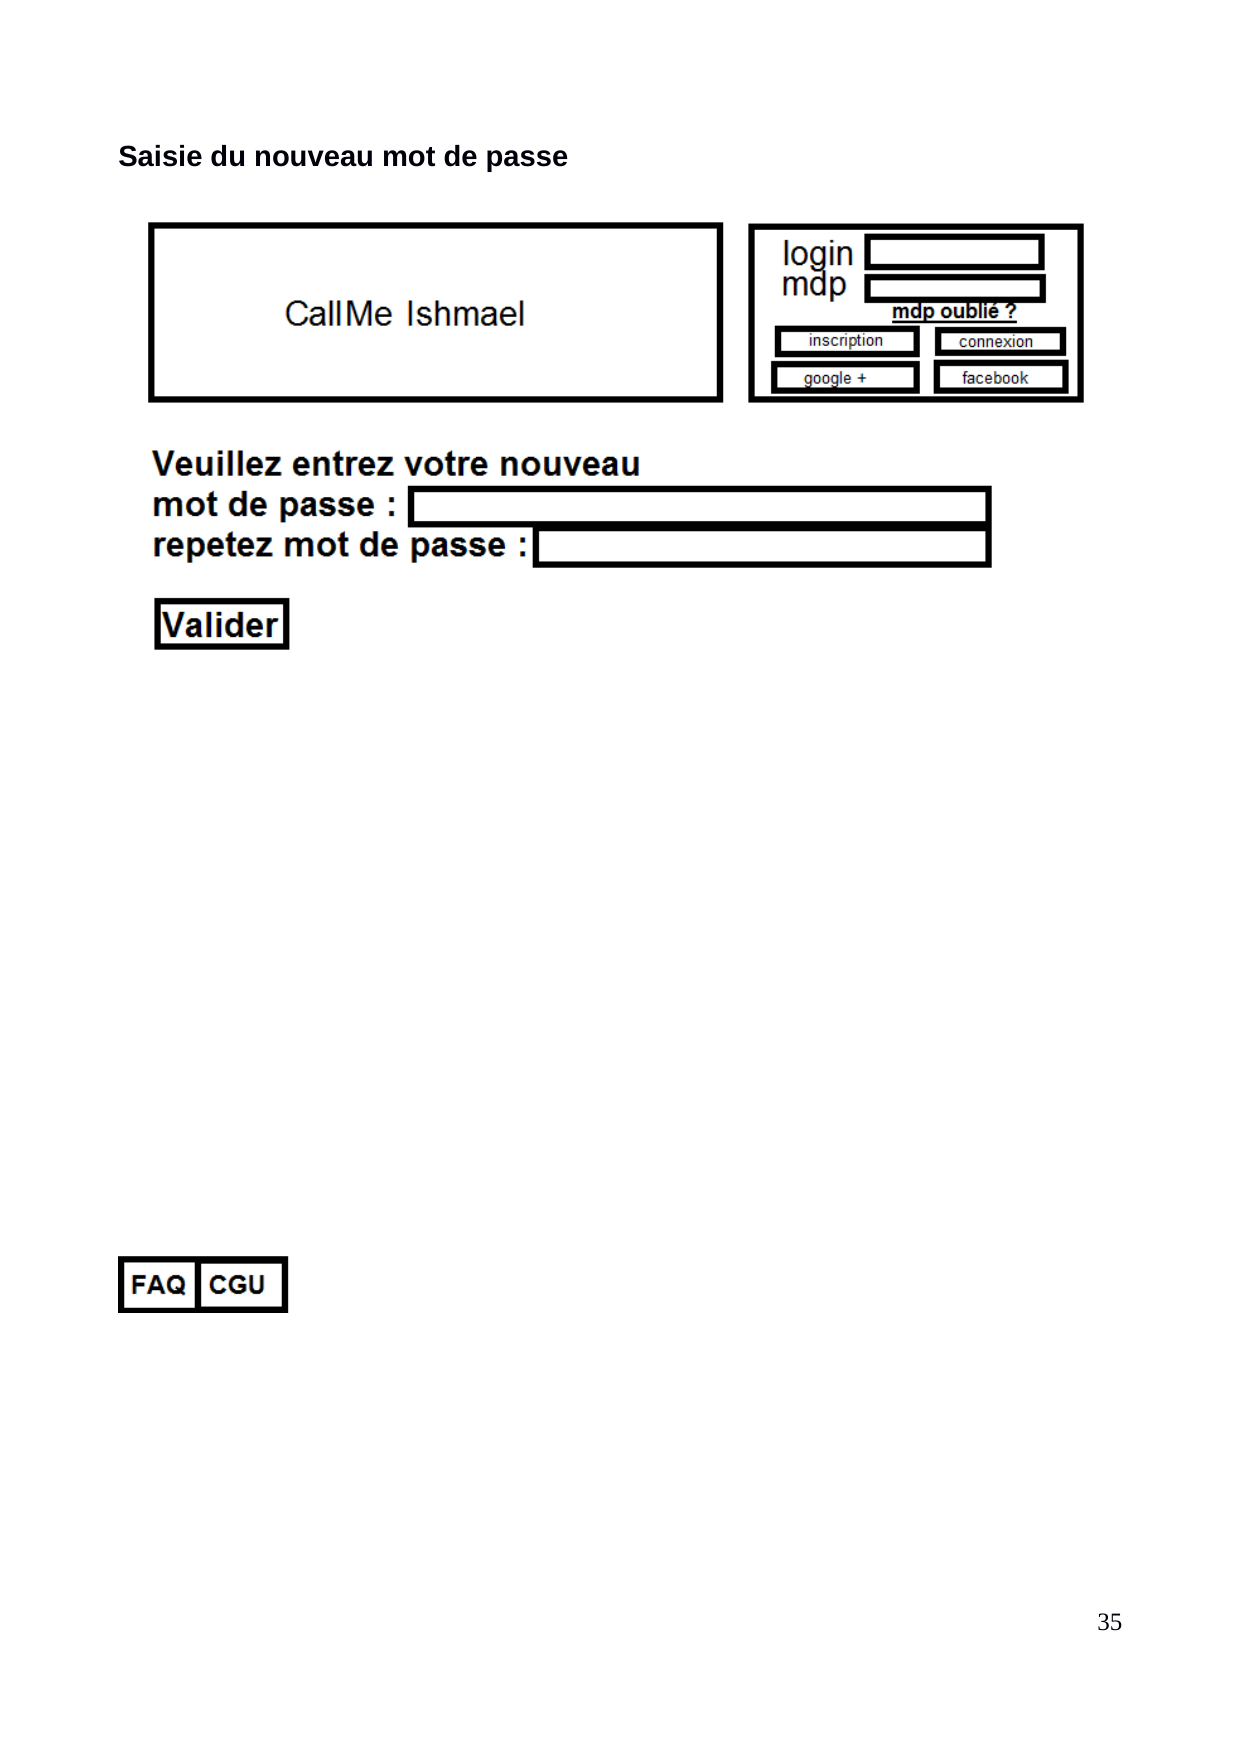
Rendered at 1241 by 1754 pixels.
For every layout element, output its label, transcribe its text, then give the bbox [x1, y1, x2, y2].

picture [118, 201, 1123, 1313]
subtitle Saisie du nouveau mot de passe [118, 139, 1122, 172]
